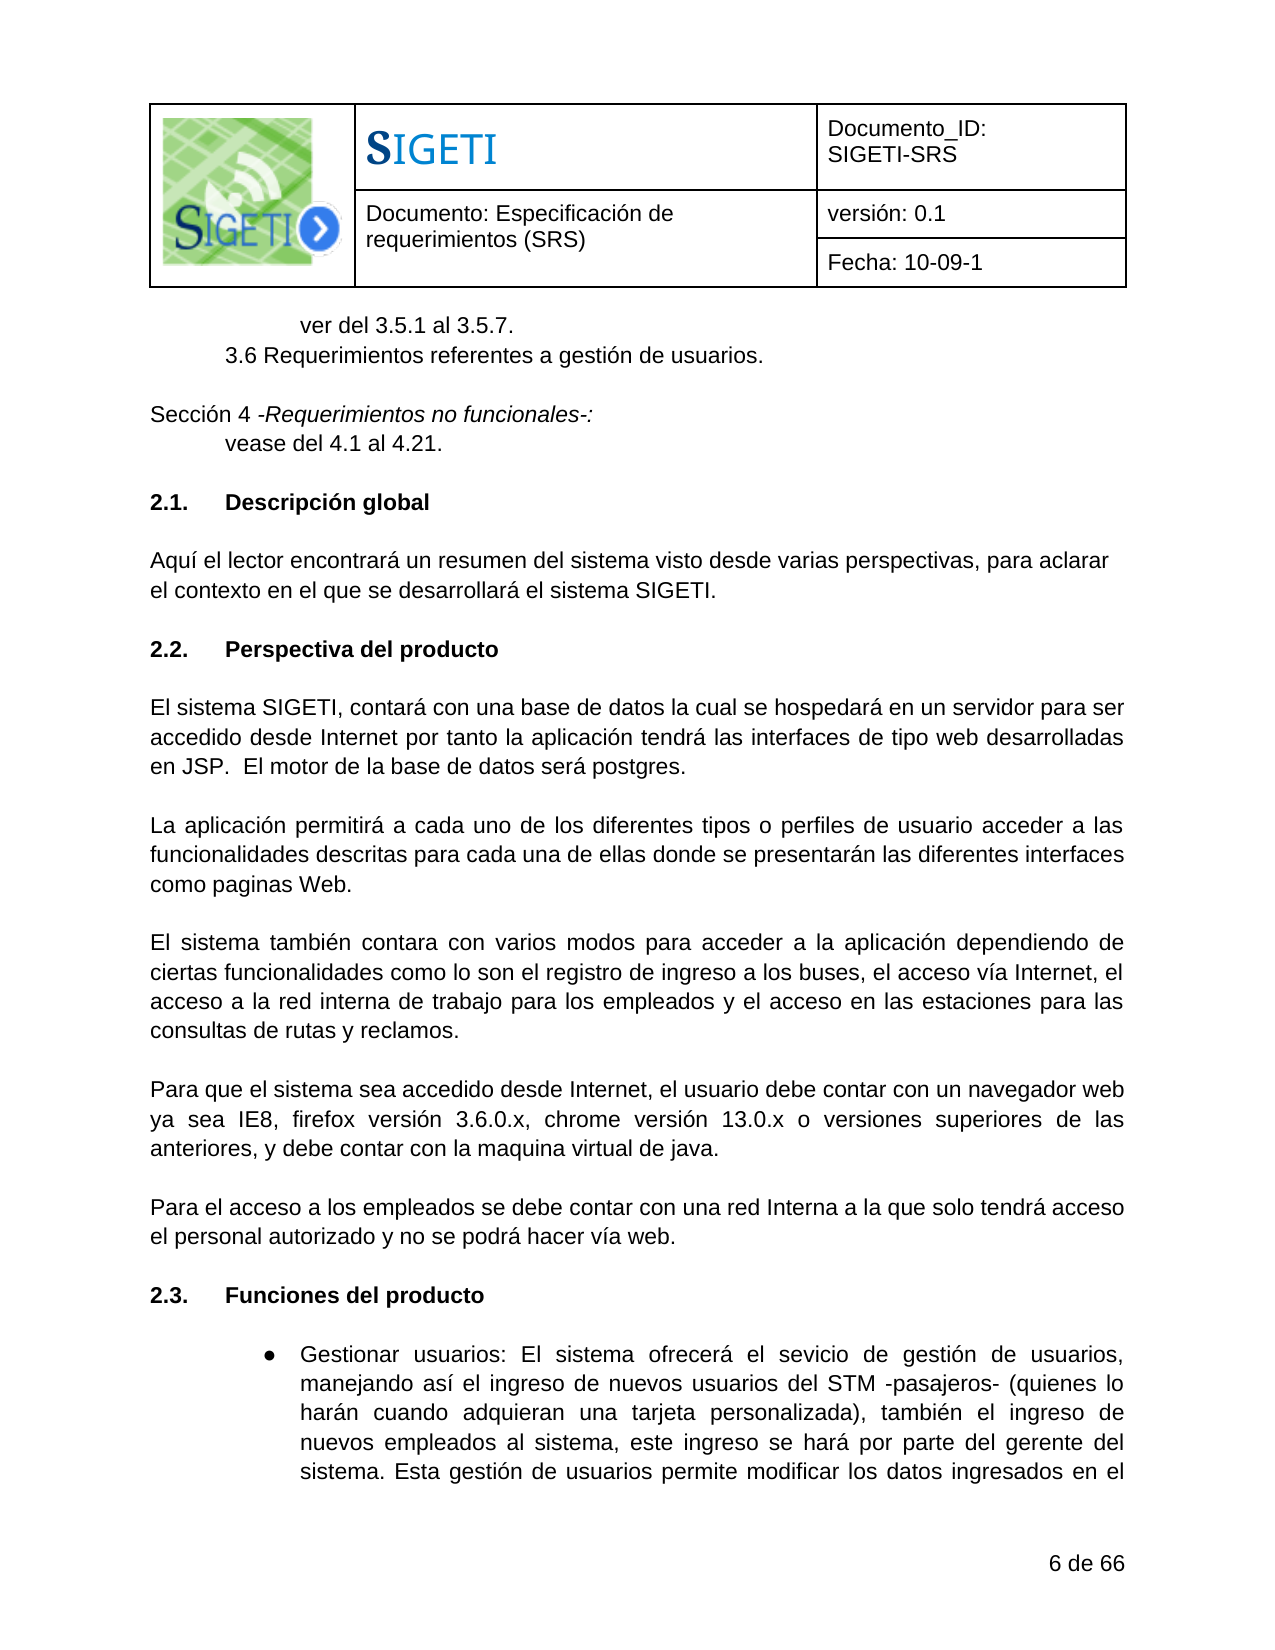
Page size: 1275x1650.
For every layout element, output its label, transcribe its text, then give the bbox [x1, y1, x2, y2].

text La aplicación permitirá a cada uno de los diferentes tipos o perfiles de usuario acceder a las funcionalidades descritas para cada una de ellas donde se presentarán las diferentes interfaces como paginas Web. [150, 813, 1125, 897]
text Sección 4 -Requerimientos no funcionales-: [150, 401, 1125, 427]
text 3.6 Requerimientos referentes a gestión de usuarios. [150, 343, 1125, 368]
text vease del 4.1 al 4.21. [150, 431, 1125, 456]
text 2.1. Descripción global [150, 489, 1125, 515]
picture [162, 118, 343, 266]
text 2.3. Funciones del producto [150, 1283, 1125, 1308]
text El sistema SIGETI, contará con una base de datos la cual se hospedará en un servidor para ser accedido desde Internet por tanto la aplicación tendrá las interfaces de tipo web desarrolladas en JSP. El motor de la base de datos será postgres. [150, 695, 1125, 779]
text ver del 3.5.1 al 3.5.7. [150, 313, 1125, 339]
text El sistema también contara con varios modos para acceder a la aplicación dependiendo de ciertas funcionalidades como lo son el registro de ingreso a los buses, el acceso vía Internet, el acceso a la red interna de trabajo para los empleados y el acceso en las estaciones para las consultas de rutas y reclamos. [150, 930, 1125, 1044]
list Gestionar usuarios: El sistema ofrecerá el sevicio de gestión de usuarios, manejando así el ingreso de nuevos usuarios del STM -pasajeros- (quienes lo harán cuando adquieran una tarjeta personalizada), también el ingreso de nuevos empleados al sistema, este ingreso se hará por parte del gerente del sistema. Esta gestión de usuarios permite modificar los datos ingresados en el [262, 1341, 1125, 1484]
text Para que el sistema sea accedido desde Internet, el usuario debe contar con un navegador web ya sea IE8, firefox versión 3.6.0.x, chrome versión 13.0.x o versiones superiores de las anteriores, y debe contar con la maquina virtual de java. [150, 1077, 1125, 1161]
text 2.2. Perspectiva del producto [150, 636, 1125, 662]
text Para el acceso a los empleados se debe contar con una red Interna a la que solo tendrá acceso el personal autorizado y no se podrá hacer vía web. [150, 1194, 1125, 1249]
text Aquí el lector encontrará un resumen del sistema visto desde varias perspectivas, para aclarar el contexto en el que se desarrollará el sistema SIGETI. [150, 548, 1125, 603]
